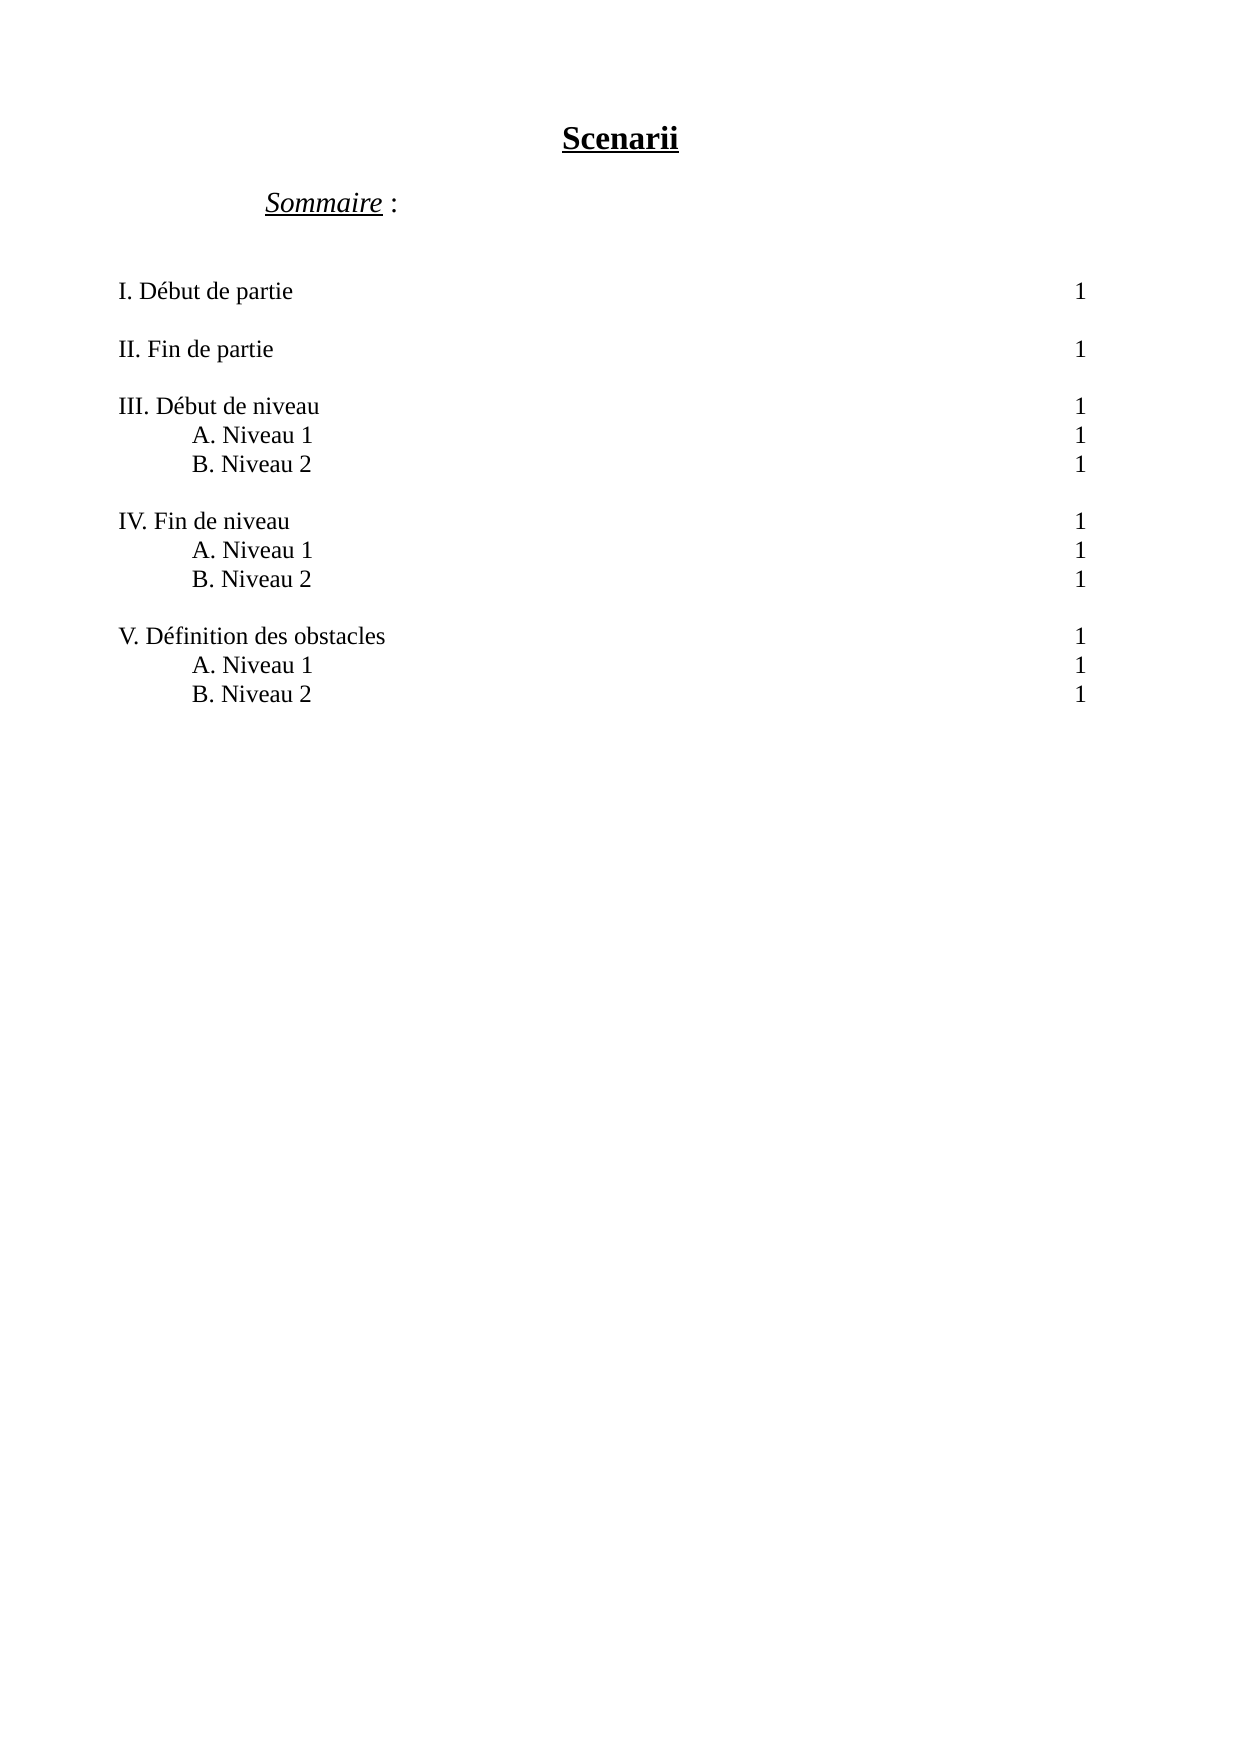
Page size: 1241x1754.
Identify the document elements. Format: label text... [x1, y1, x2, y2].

text Sommaire : [118, 185, 1122, 219]
text B. Niveau 2 1 [118, 564, 1122, 592]
text I. Début de partie 1 [118, 276, 1122, 305]
text A. Niveau 1 1 [118, 650, 1122, 679]
text IV. Fin de niveau 1 [118, 506, 1122, 535]
text III. Début de niveau 1 [118, 391, 1122, 420]
text A. Niveau 1 1 [118, 535, 1122, 564]
text B. Niveau 2 1 [118, 449, 1122, 477]
text Scenarii [118, 118, 1122, 156]
text A. Niveau 1 1 [118, 420, 1122, 449]
text V. Définition des obstacles 1 [118, 621, 1122, 650]
text II. Fin de partie 1 [118, 334, 1122, 362]
text B. Niveau 2 1 [118, 679, 1122, 707]
